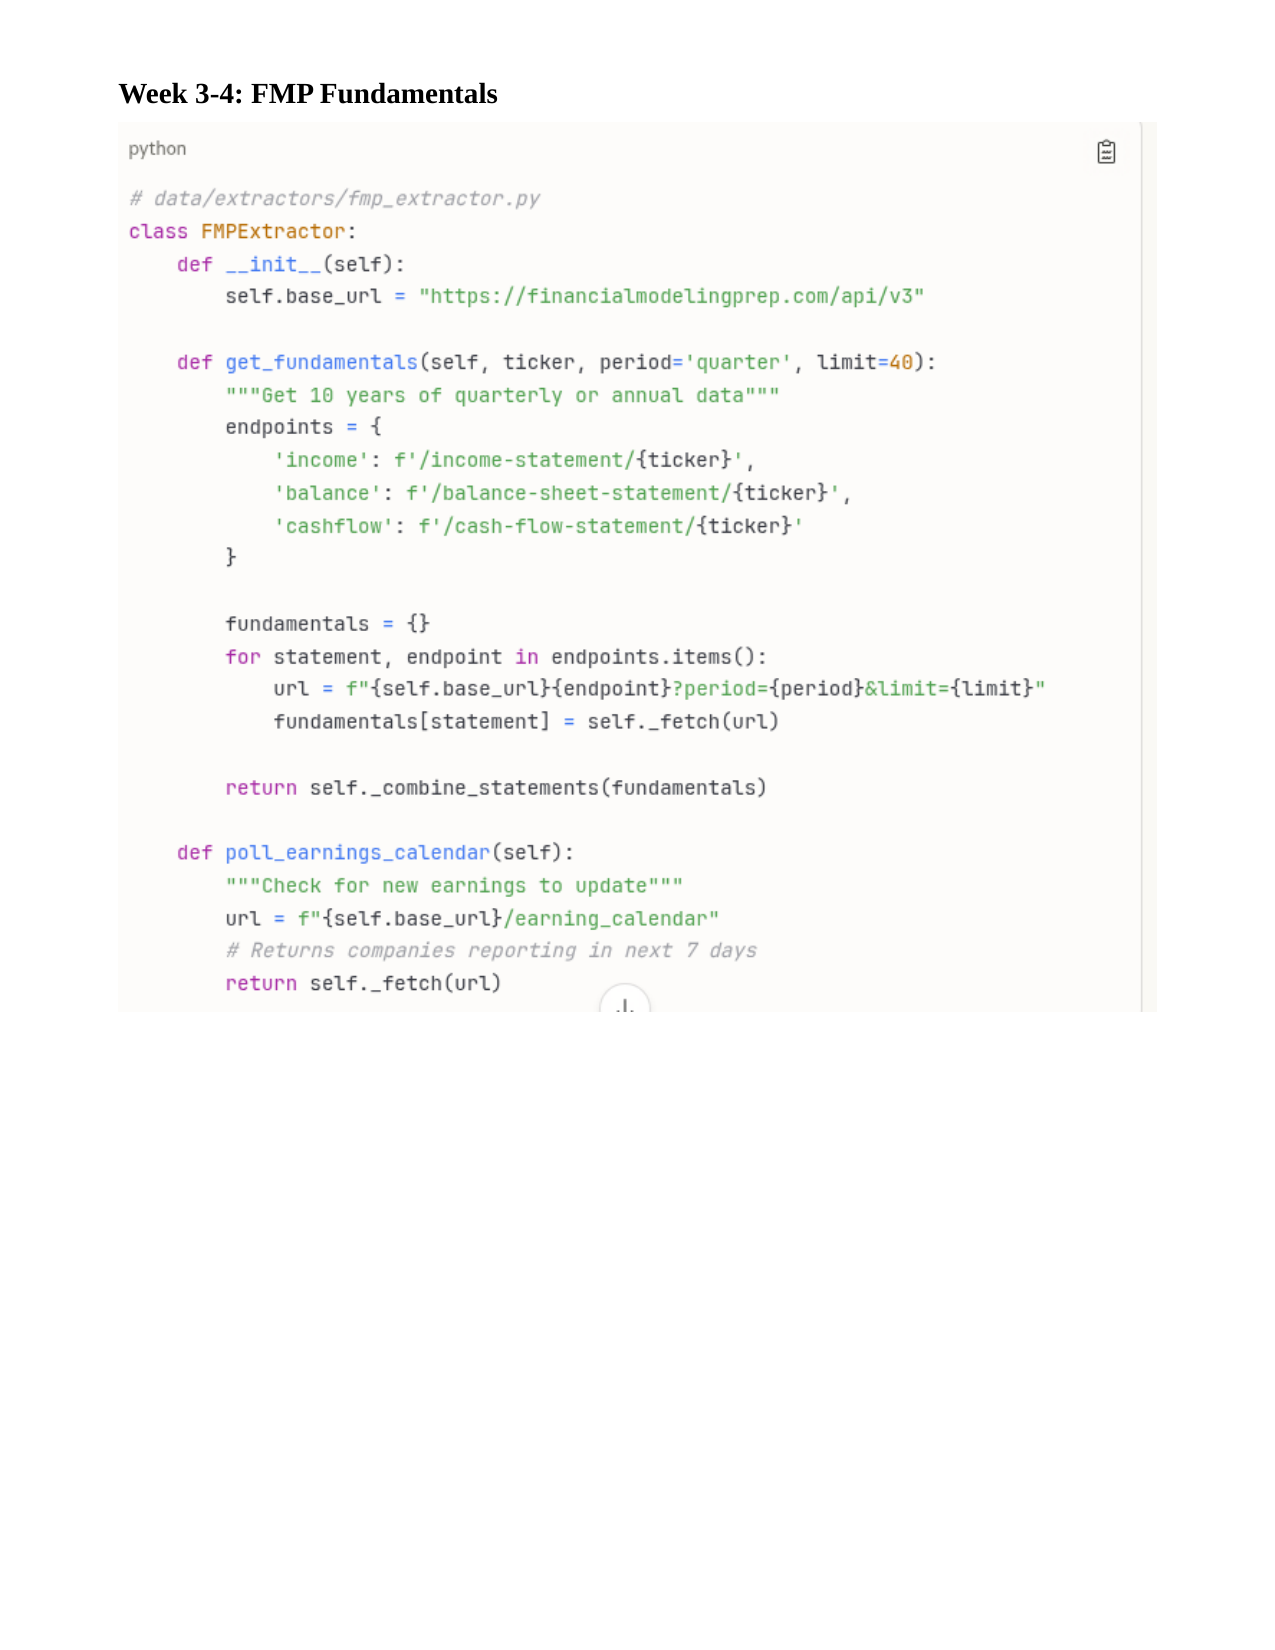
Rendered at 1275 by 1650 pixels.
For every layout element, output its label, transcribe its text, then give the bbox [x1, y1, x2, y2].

subtitle Week 3-4: FMP Fundamentals [118, 76, 1157, 110]
picture [118, 122, 1157, 1012]
